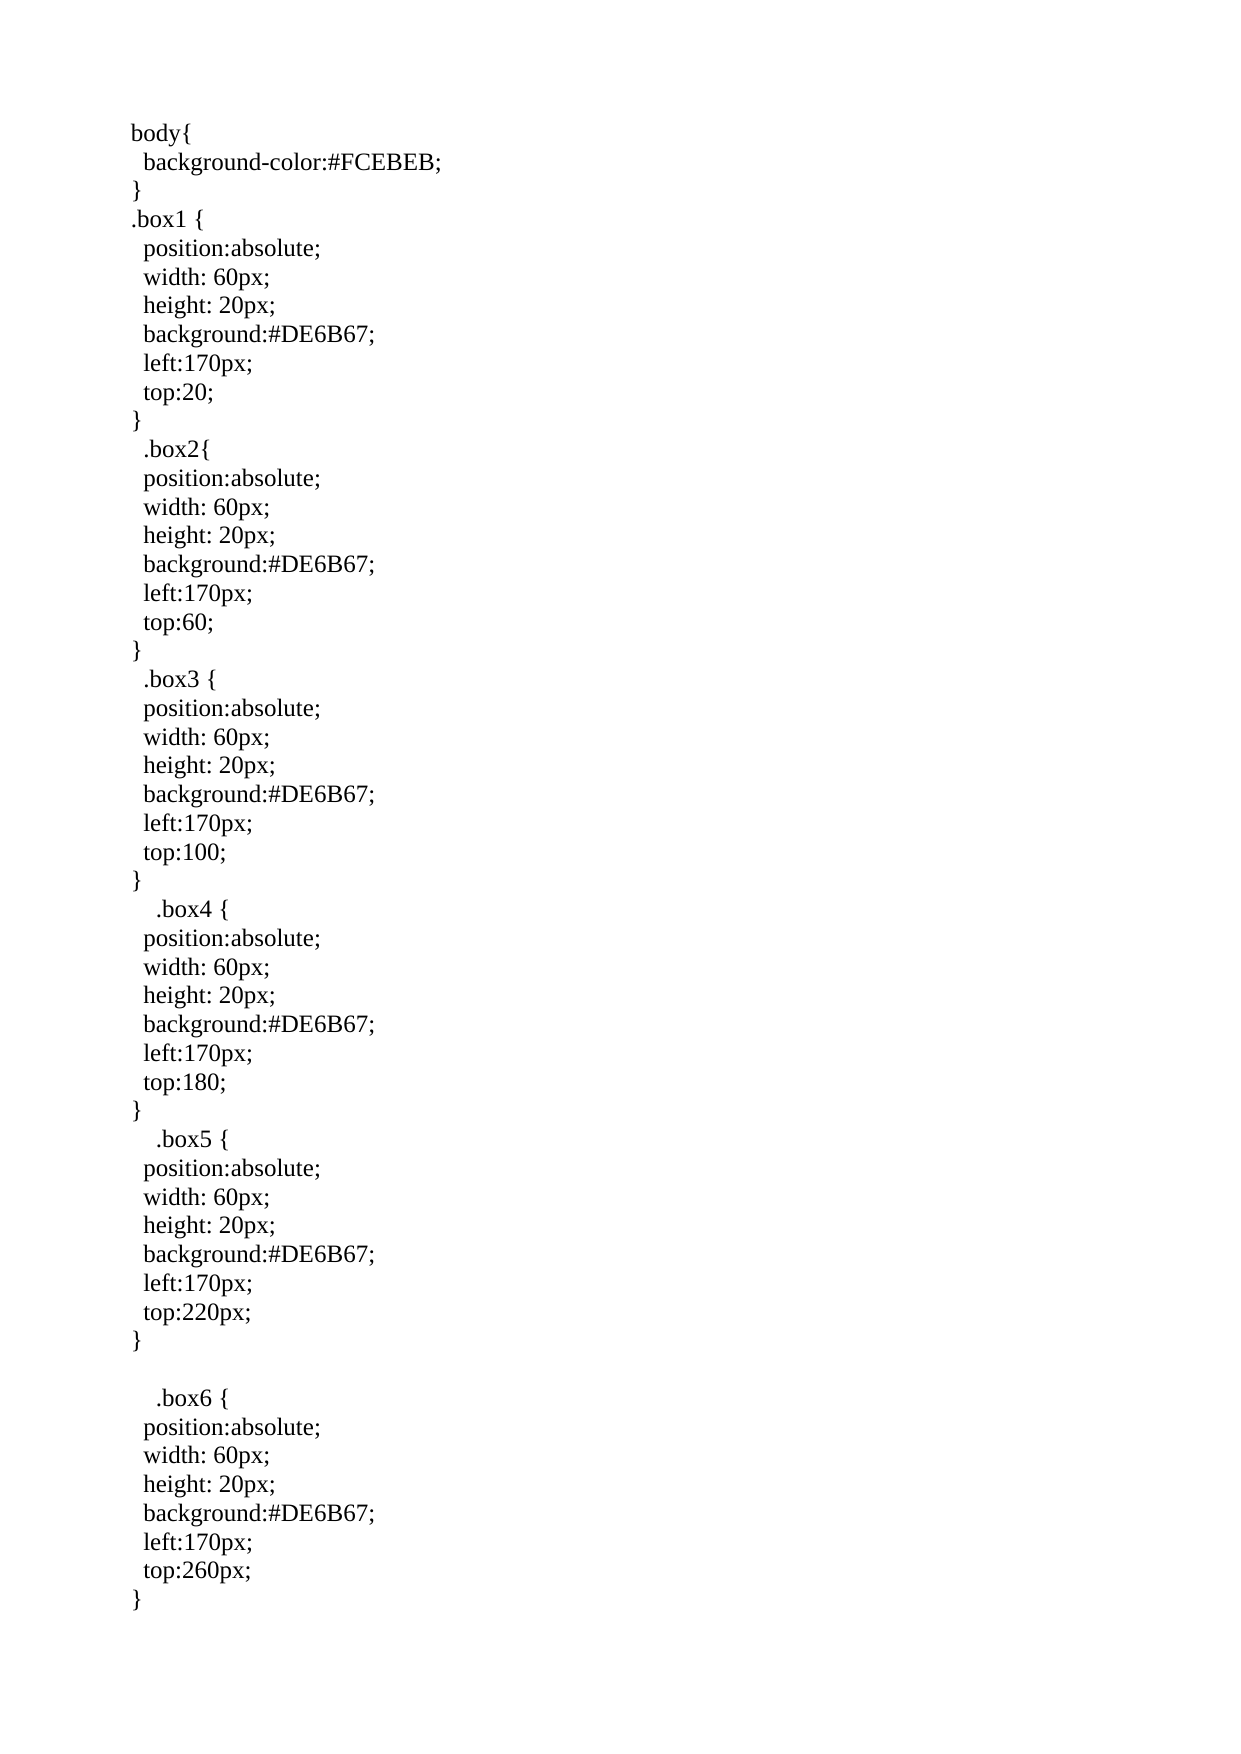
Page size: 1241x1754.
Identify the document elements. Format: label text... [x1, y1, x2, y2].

text left:170px; [118, 578, 1122, 607]
text } [118, 176, 1122, 204]
text position:absolute; [118, 233, 1122, 262]
text } [118, 1096, 1122, 1124]
text left:170px; [118, 1038, 1122, 1067]
text .box4 { [118, 894, 1122, 923]
text width: 60px; [118, 722, 1122, 751]
text .box3 { [118, 664, 1122, 693]
text background:#DE6B67; [118, 319, 1122, 348]
text background:#DE6B67; [118, 1498, 1122, 1527]
text top:220px; [118, 1297, 1122, 1326]
text left:170px; [118, 808, 1122, 837]
text top:20; [118, 377, 1122, 406]
text position:absolute; [118, 463, 1122, 492]
text height: 20px; [118, 1469, 1122, 1498]
text height: 20px; [118, 751, 1122, 779]
text top:260px; [118, 1556, 1122, 1584]
text height: 20px; [118, 1211, 1122, 1239]
text width: 60px; [118, 952, 1122, 981]
text .box6 { [118, 1383, 1122, 1412]
text body{ [118, 118, 1122, 147]
text left:170px; [118, 348, 1122, 377]
text width: 60px; [118, 262, 1122, 291]
text position:absolute; [118, 923, 1122, 952]
text top:100; [118, 837, 1122, 866]
text position:absolute; [118, 693, 1122, 722]
text } [118, 866, 1122, 894]
text width: 60px; [118, 1441, 1122, 1469]
text } [118, 406, 1122, 434]
text left:170px; [118, 1268, 1122, 1297]
text width: 60px; [118, 492, 1122, 521]
text height: 20px; [118, 981, 1122, 1009]
text background:#DE6B67; [118, 779, 1122, 808]
text height: 20px; [118, 291, 1122, 319]
text } [118, 1584, 1122, 1613]
text } [118, 636, 1122, 664]
text width: 60px; [118, 1182, 1122, 1211]
text .box2{ [118, 434, 1122, 463]
text } [118, 1326, 1122, 1354]
text position:absolute; [118, 1153, 1122, 1182]
text position:absolute; [118, 1412, 1122, 1441]
text left:170px; [118, 1527, 1122, 1556]
text background:#DE6B67; [118, 549, 1122, 578]
text background:#DE6B67; [118, 1009, 1122, 1038]
text background:#DE6B67; [118, 1239, 1122, 1268]
text height: 20px; [118, 521, 1122, 549]
text .box5 { [118, 1124, 1122, 1153]
text top:180; [118, 1067, 1122, 1096]
text .box1 { [118, 204, 1122, 233]
text top:60; [118, 607, 1122, 636]
text background-color:#FCEBEB; [118, 147, 1122, 176]
